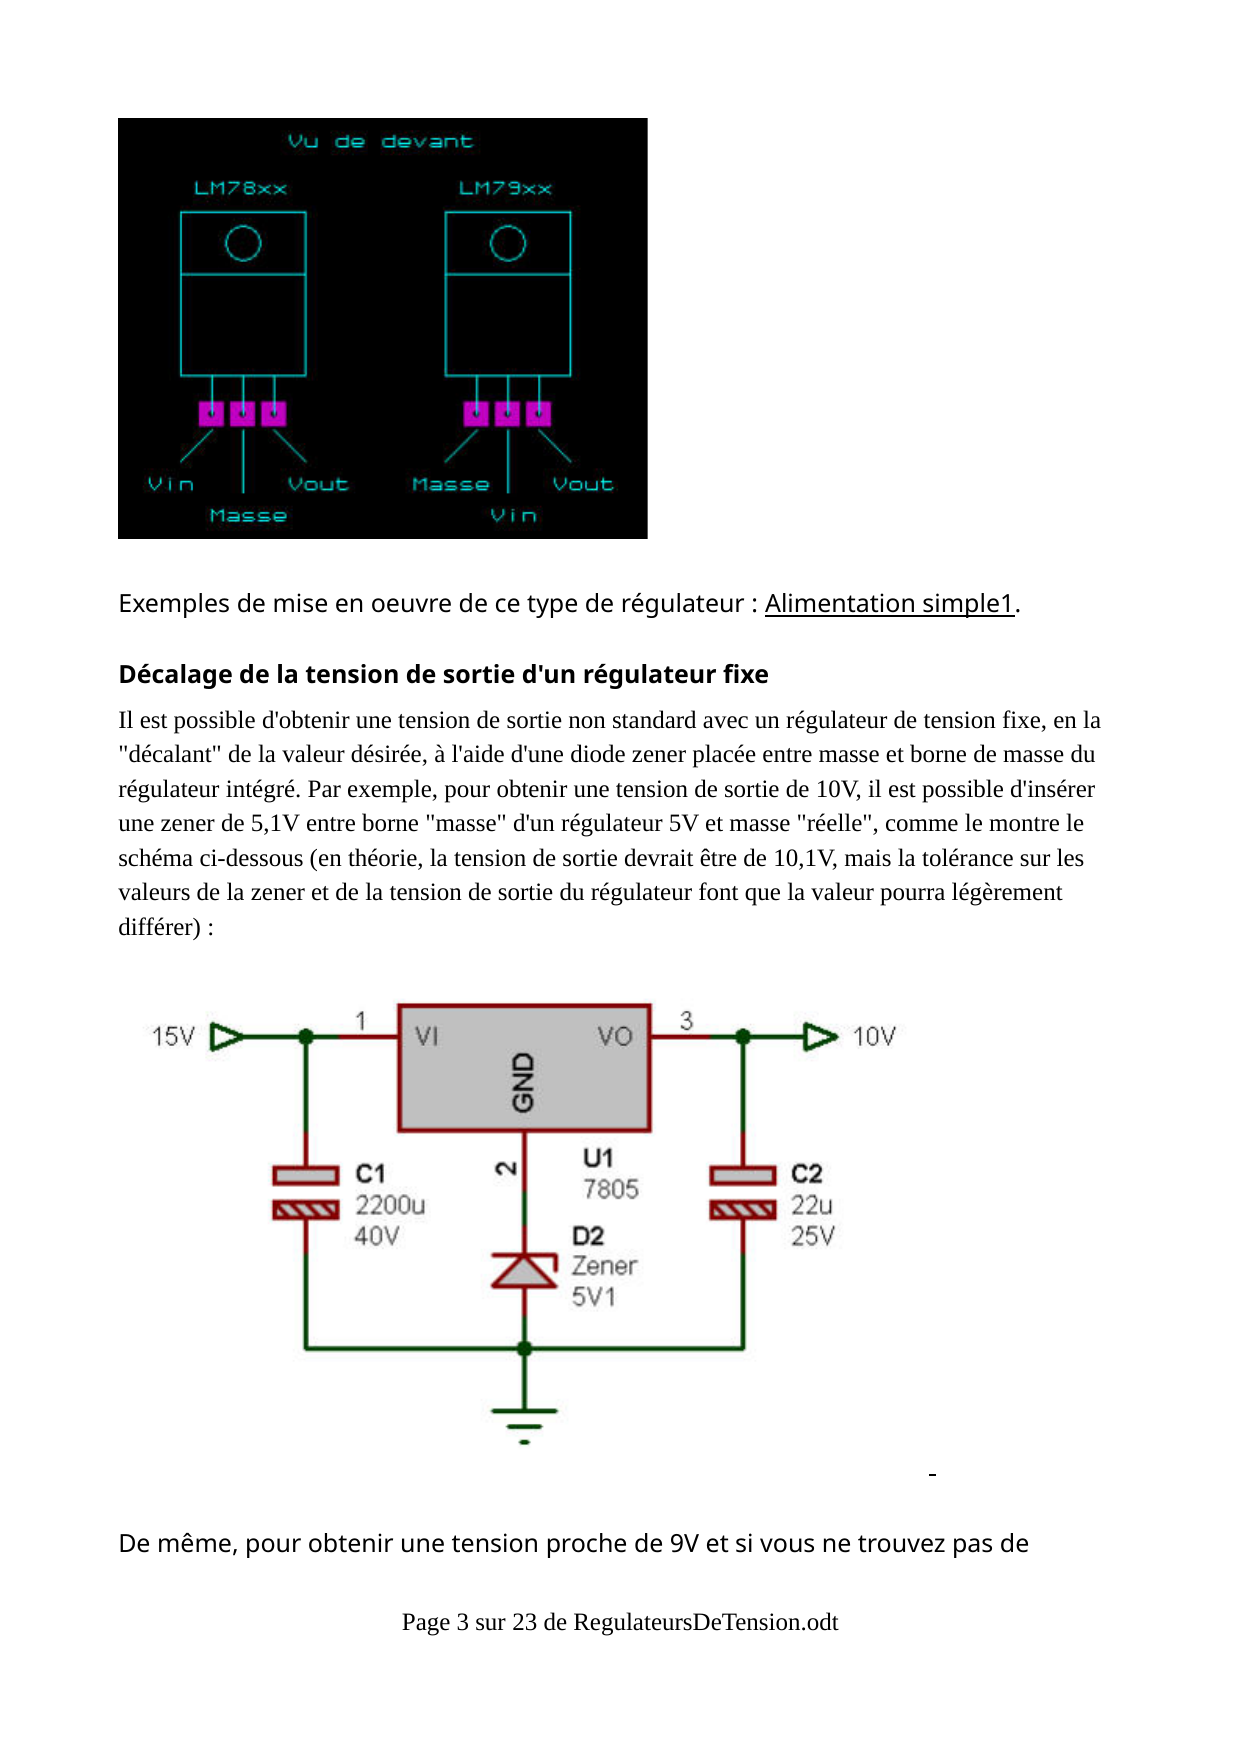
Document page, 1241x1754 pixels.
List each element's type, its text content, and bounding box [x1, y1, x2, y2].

text Exemples de mise en oeuvre de ce type de régulateur : Alimentation simple1. [118, 118, 1122, 620]
text Il est possible d'obtenir une tension de sortie non standard avec un régulateur de tension fixe, en la "décalant" de la valeur désirée, à l'aide d'une diode zener placée entre masse et borne de masse du régulateur intégré. Par exemple, pour obtenir une tension de sortie de 10V, il est possible d'insérer une zener de 5,1V entre borne "masse" d'un régulateur 5V et masse "réelle", comme le montre le schéma ci-dessous (en théorie, la tension de sortie devrait être de 10,1V, mais la tolérance sur les valeurs de la zener et de la tension de sortie du régulateur font que la valeur pourra légèrement différer) : [118, 705, 1122, 940]
text De même, pour obtenir une tension proche de 9V et si vous ne trouvez pas de [118, 974, 1122, 1560]
text Décalage de la tension de sortie d'un régulateur fixe [118, 656, 1122, 691]
picture [118, 974, 929, 1473]
picture [118, 118, 648, 539]
